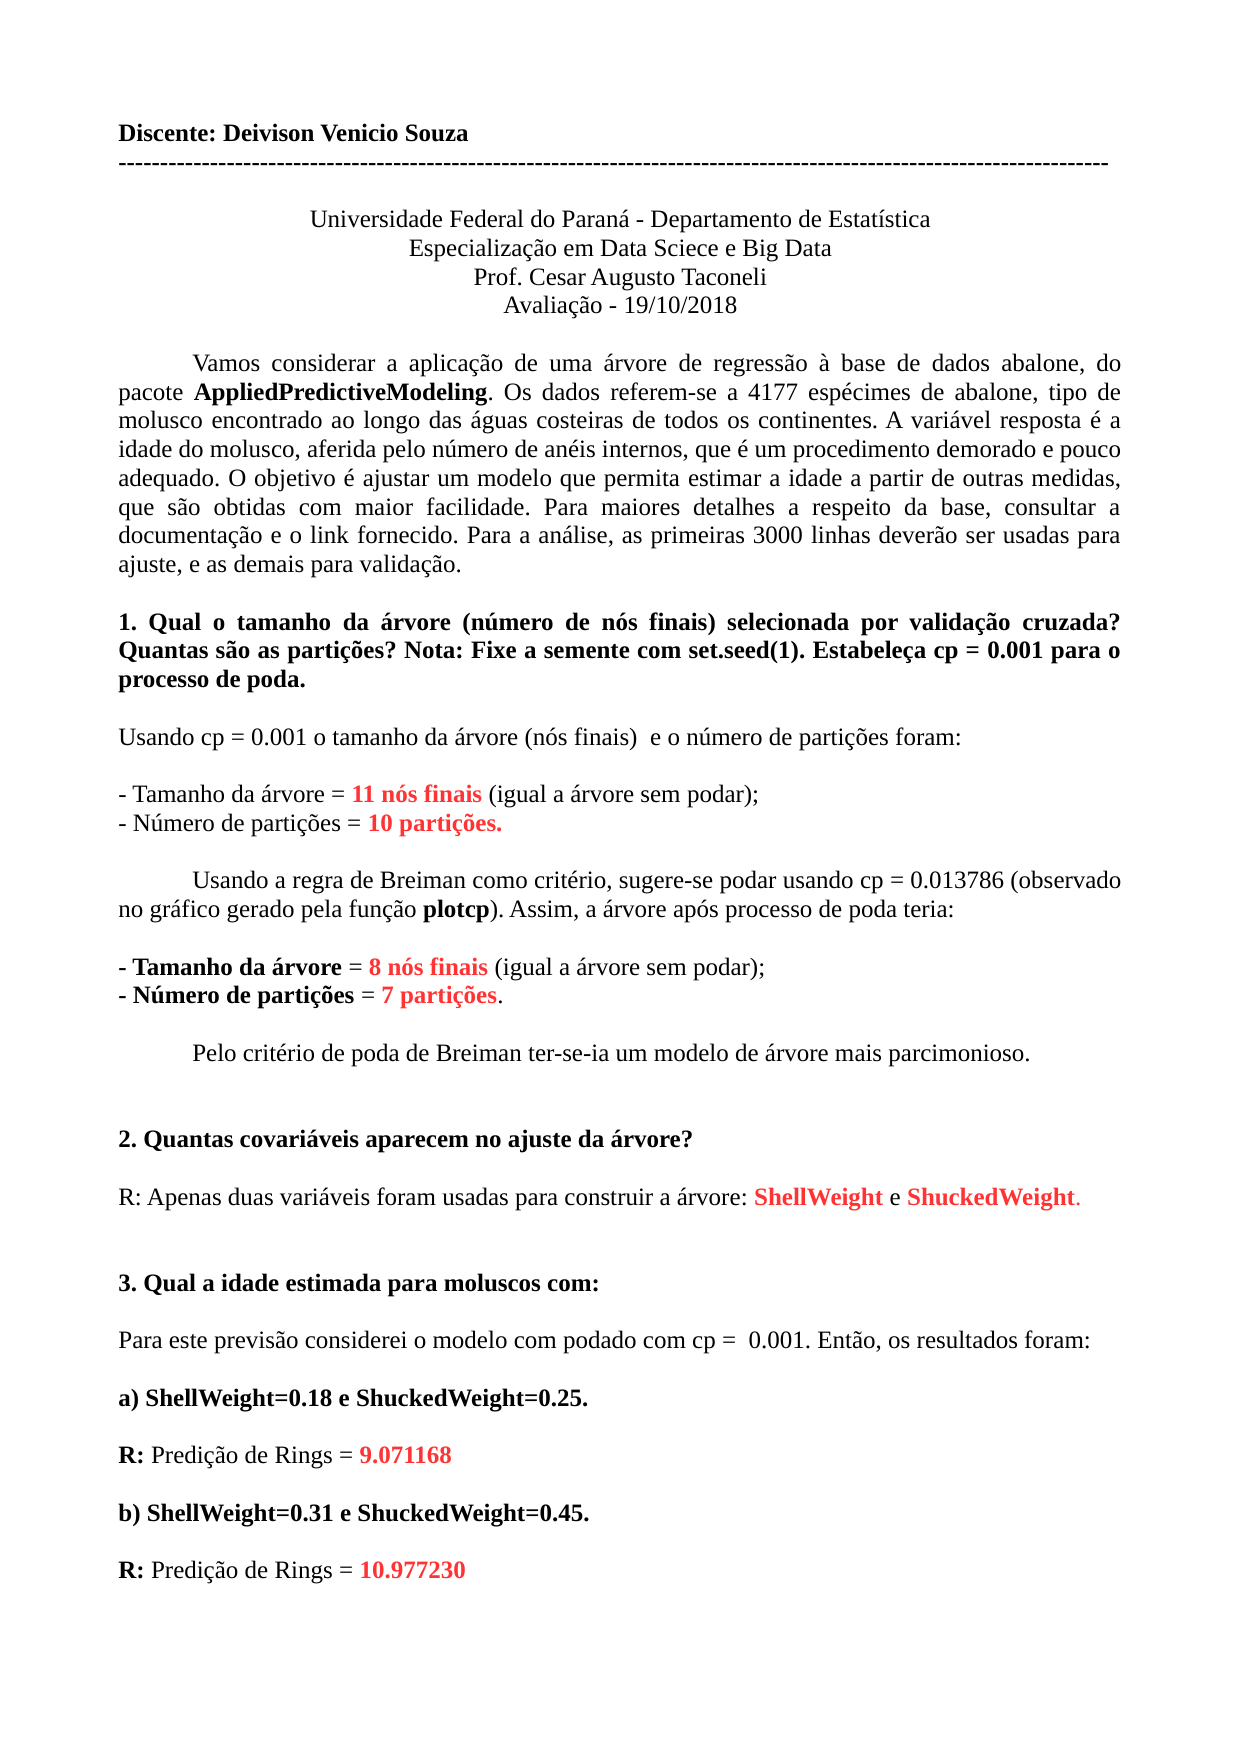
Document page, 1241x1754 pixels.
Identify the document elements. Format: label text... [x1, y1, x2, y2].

text R: Predição de Rings = 9.071168 [118, 1441, 1122, 1469]
text b) ShellWeight=0.31 e ShuckedWeight=0.45. [118, 1498, 1122, 1527]
text Usando a regra de Breiman como critério, sugere-se podar usando cp = 0.013786 (observado no gráfico gerado pela função plotcp). Assim, a árvore após processo de poda teria: [118, 866, 1122, 923]
text - Número de partições = 10 partições. [118, 808, 1122, 837]
text Avaliação - 19/10/2018 [118, 291, 1122, 319]
text Universidade Federal do Paraná - Departamento de Estatística [118, 204, 1122, 233]
text a) ShellWeight=0.18 e ShuckedWeight=0.25. [118, 1383, 1122, 1412]
text 3. Qual a idade estimada para moluscos com: [118, 1268, 1122, 1297]
text Pelo critério de poda de Breiman ter-se-ia um modelo de árvore mais parcimonioso. [118, 1038, 1122, 1067]
text R: Apenas duas variáveis foram usadas para construir a árvore: ShellWeight e ShuckedWeight. [118, 1182, 1122, 1211]
text Prof. Cesar Augusto Taconeli [118, 262, 1122, 291]
text - Tamanho da árvore = 11 nós finais (igual a árvore sem podar); [118, 779, 1122, 808]
text - Número de partições = 7 partições. [118, 981, 1122, 1009]
text 1. Qual o tamanho da árvore (número de nós finais) selecionada por validação cruzada? Quantas são as partições? Nota: Fixe a semente com set.seed(1). Estabeleça cp = 0.001 para o processo de poda. [118, 607, 1122, 693]
text ----------------------------------------------------------------------------------------------------------------------- [118, 147, 1122, 176]
text - Tamanho da árvore = 8 nós finais (igual a árvore sem podar); [118, 952, 1122, 981]
text Vamos considerar a aplicação de uma árvore de regressão à base de dados abalone, do pacote AppliedPredictiveModeling. Os dados referem-se a 4177 espécimes de abalone, tipo de molusco encontrado ao longo das águas costeiras de todos os continentes. A variável resposta é a idade do molusco, aferida pelo número de anéis internos, que é um procedimento demorado e pouco adequado. O objetivo é ajustar um modelo que permita estimar a idade a partir de outras medidas, que são obtidas com maior facilidade. Para maiores detalhes a respeito da base, consultar a documentação e o link fornecido. Para a análise, as primeiras 3000 linhas deverão ser usadas para ajuste, e as demais para validação. [118, 348, 1122, 578]
text 2. Quantas covariáveis aparecem no ajuste da árvore? [118, 1124, 1122, 1153]
text Discente: Deivison Venicio Souza [118, 118, 1122, 147]
text Para este previsão considerei o modelo com podado com cp = 0.001. Então, os resultados foram: [118, 1326, 1122, 1354]
text Usando cp = 0.001 o tamanho da árvore (nós finais) e o número de partições foram: [118, 722, 1122, 751]
text Especialização em Data Sciece e Big Data [118, 233, 1122, 262]
text R: Predição de Rings = 10.977230 [118, 1556, 1122, 1584]
